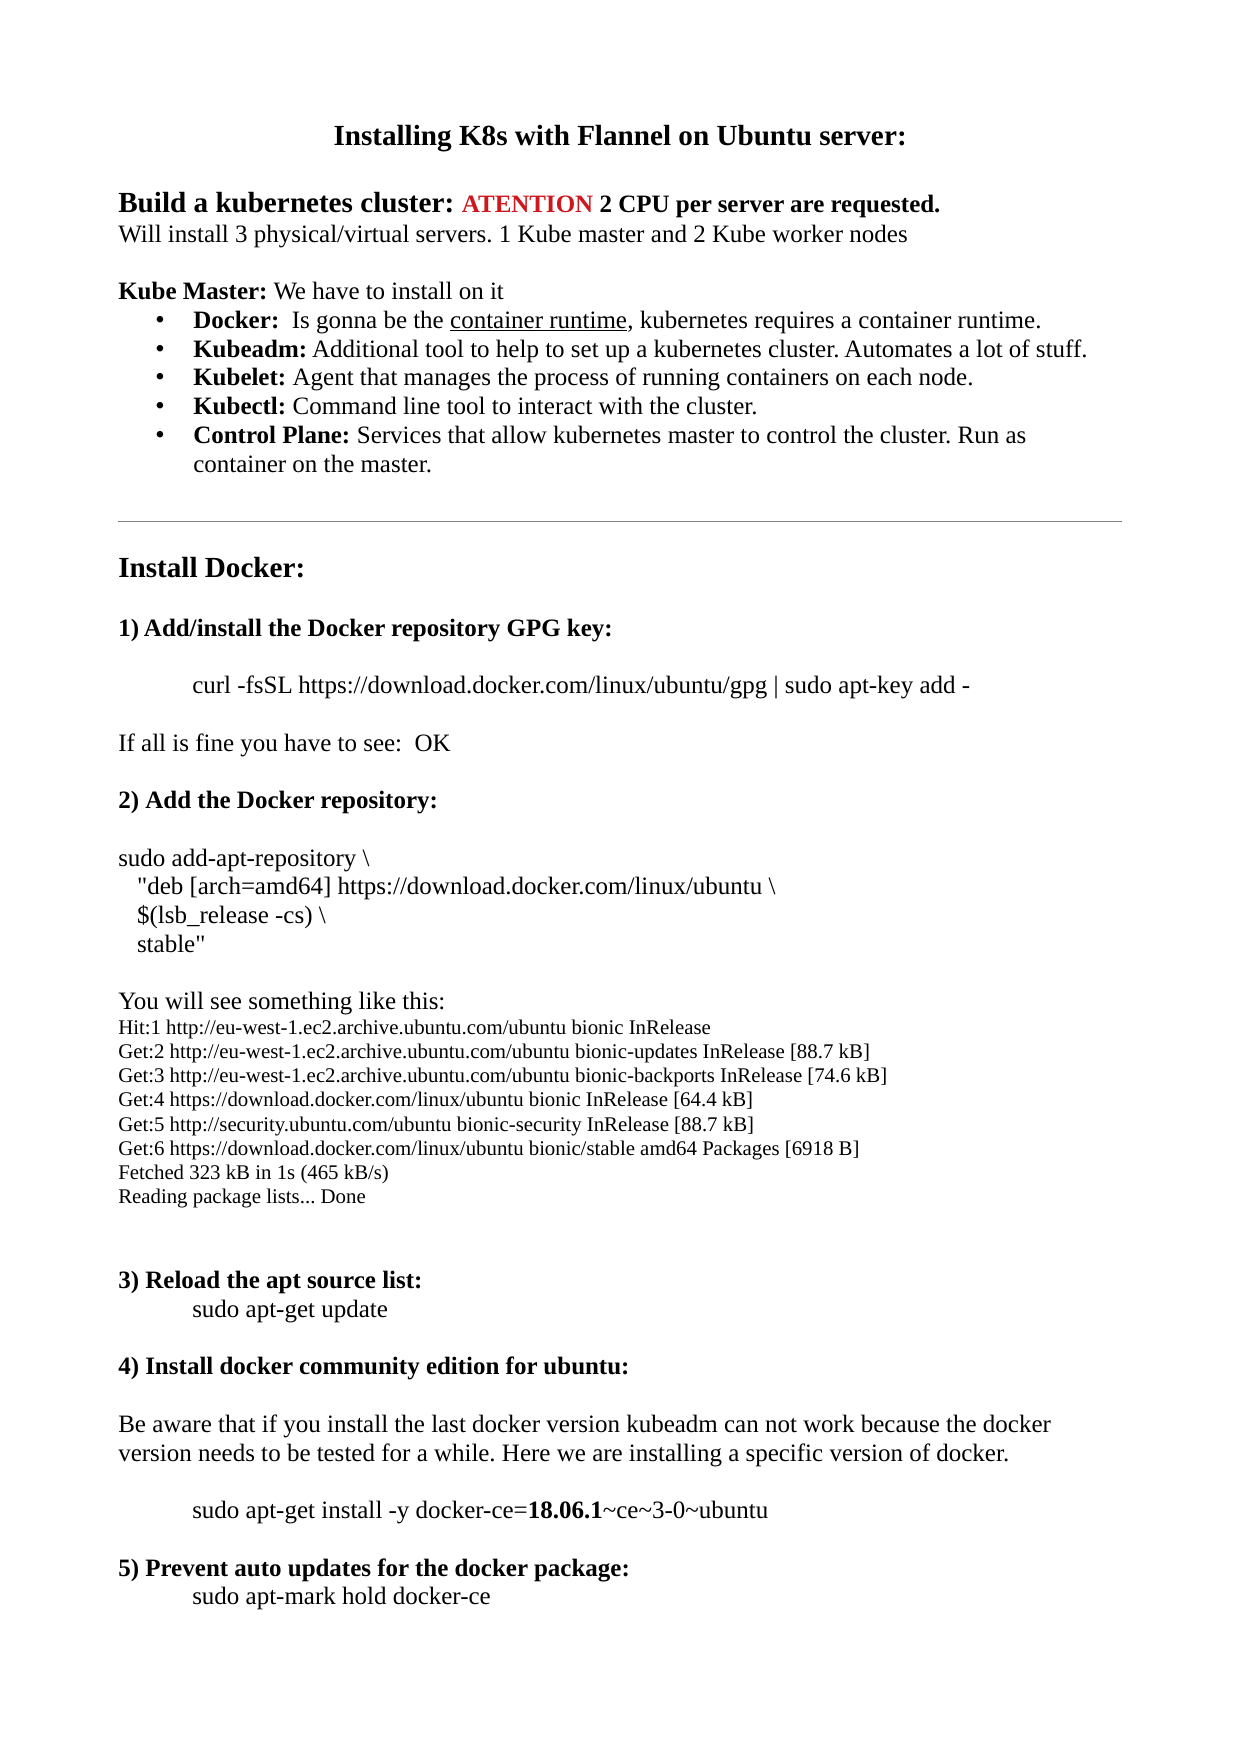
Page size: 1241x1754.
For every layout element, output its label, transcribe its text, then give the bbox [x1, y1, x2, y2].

text stable" [118, 929, 1122, 958]
text Get:6 https://download.docker.com/linux/ubuntu bionic/stable amd64 Packages [6918 B] [118, 1136, 1122, 1159]
text You will see something like this: [118, 986, 1122, 1015]
list Control Plane: Services that allow kubernetes master to control the cluster. Run as container on the master. [156, 420, 1122, 477]
text Get:5 http://security.ubuntu.com/ubuntu bionic-security InRelease [88.7 kB] [118, 1111, 1122, 1136]
text 3) Reload the apt source list: [118, 1265, 1122, 1294]
text Kube Master: We have to install on it [118, 276, 1122, 305]
list Docker: Is gonna be the container runtime, kubernetes requires a container runtime. [156, 305, 1122, 334]
text sudo apt-mark hold docker-ce [118, 1581, 1122, 1610]
text "deb [arch=amd64] https://download.docker.com/linux/ubuntu \ [118, 871, 1122, 900]
text Fetched 323 kB in 1s (465 kB/s) [118, 1159, 1122, 1184]
text sudo apt-get install -y docker-ce=18.06.1~ce~3-0~ubuntu [118, 1495, 1122, 1524]
text 5) Prevent auto updates for the docker package: [118, 1553, 1122, 1581]
text sudo apt-get update [118, 1294, 1122, 1323]
text Get:4 https://download.docker.com/linux/ubuntu bionic InRelease [64.4 kB] [118, 1087, 1122, 1111]
list Kubectl: Command line tool to interact with the cluster. [156, 391, 1122, 420]
list Kubeadm: Additional tool to help to set up a kubernetes cluster. Automates a lot of stuff. [156, 334, 1122, 362]
text 1) Add/install the Docker repository GPG key: [118, 613, 1122, 641]
text Installing K8s with Flannel on Ubuntu server: [118, 118, 1122, 152]
text 2) Add the Docker repository: [118, 785, 1122, 814]
text sudo add-apt-repository \ [118, 843, 1122, 871]
text Will install 3 physical/virtual servers. 1 Kube master and 2 Kube worker nodes [118, 219, 1122, 247]
text Hit:1 http://eu-west-1.ec2.archive.ubuntu.com/ubuntu bionic InRelease [118, 1015, 1122, 1039]
text Be aware that if you install the last docker version kubeadm can not work because the docker version needs to be tested for a while. Here we are installing a specific version of docker. [118, 1409, 1122, 1466]
text Get:3 http://eu-west-1.ec2.archive.ubuntu.com/ubuntu bionic-backports InRelease [74.6 kB] [118, 1063, 1122, 1087]
text $(lsb_release -cs) \ [118, 900, 1122, 929]
list Kubelet: Agent that manages the process of running containers on each node. [156, 362, 1122, 391]
text Get:2 http://eu-west-1.ec2.archive.ubuntu.com/ubuntu bionic-updates InRelease [88.7 kB] [118, 1039, 1122, 1063]
text Build a kubernetes cluster: ATENTION 2 CPU per server are requested. [118, 185, 1122, 219]
text If all is fine you have to see: OK [118, 728, 1122, 756]
text 4) Install docker community edition for ubuntu: [118, 1351, 1122, 1380]
text Reading package lists... Done [118, 1184, 1122, 1208]
text curl -fsSL https://download.docker.com/linux/ubuntu/gpg | sudo apt-key add - [118, 670, 1122, 699]
text Install Docker: [118, 550, 1122, 584]
